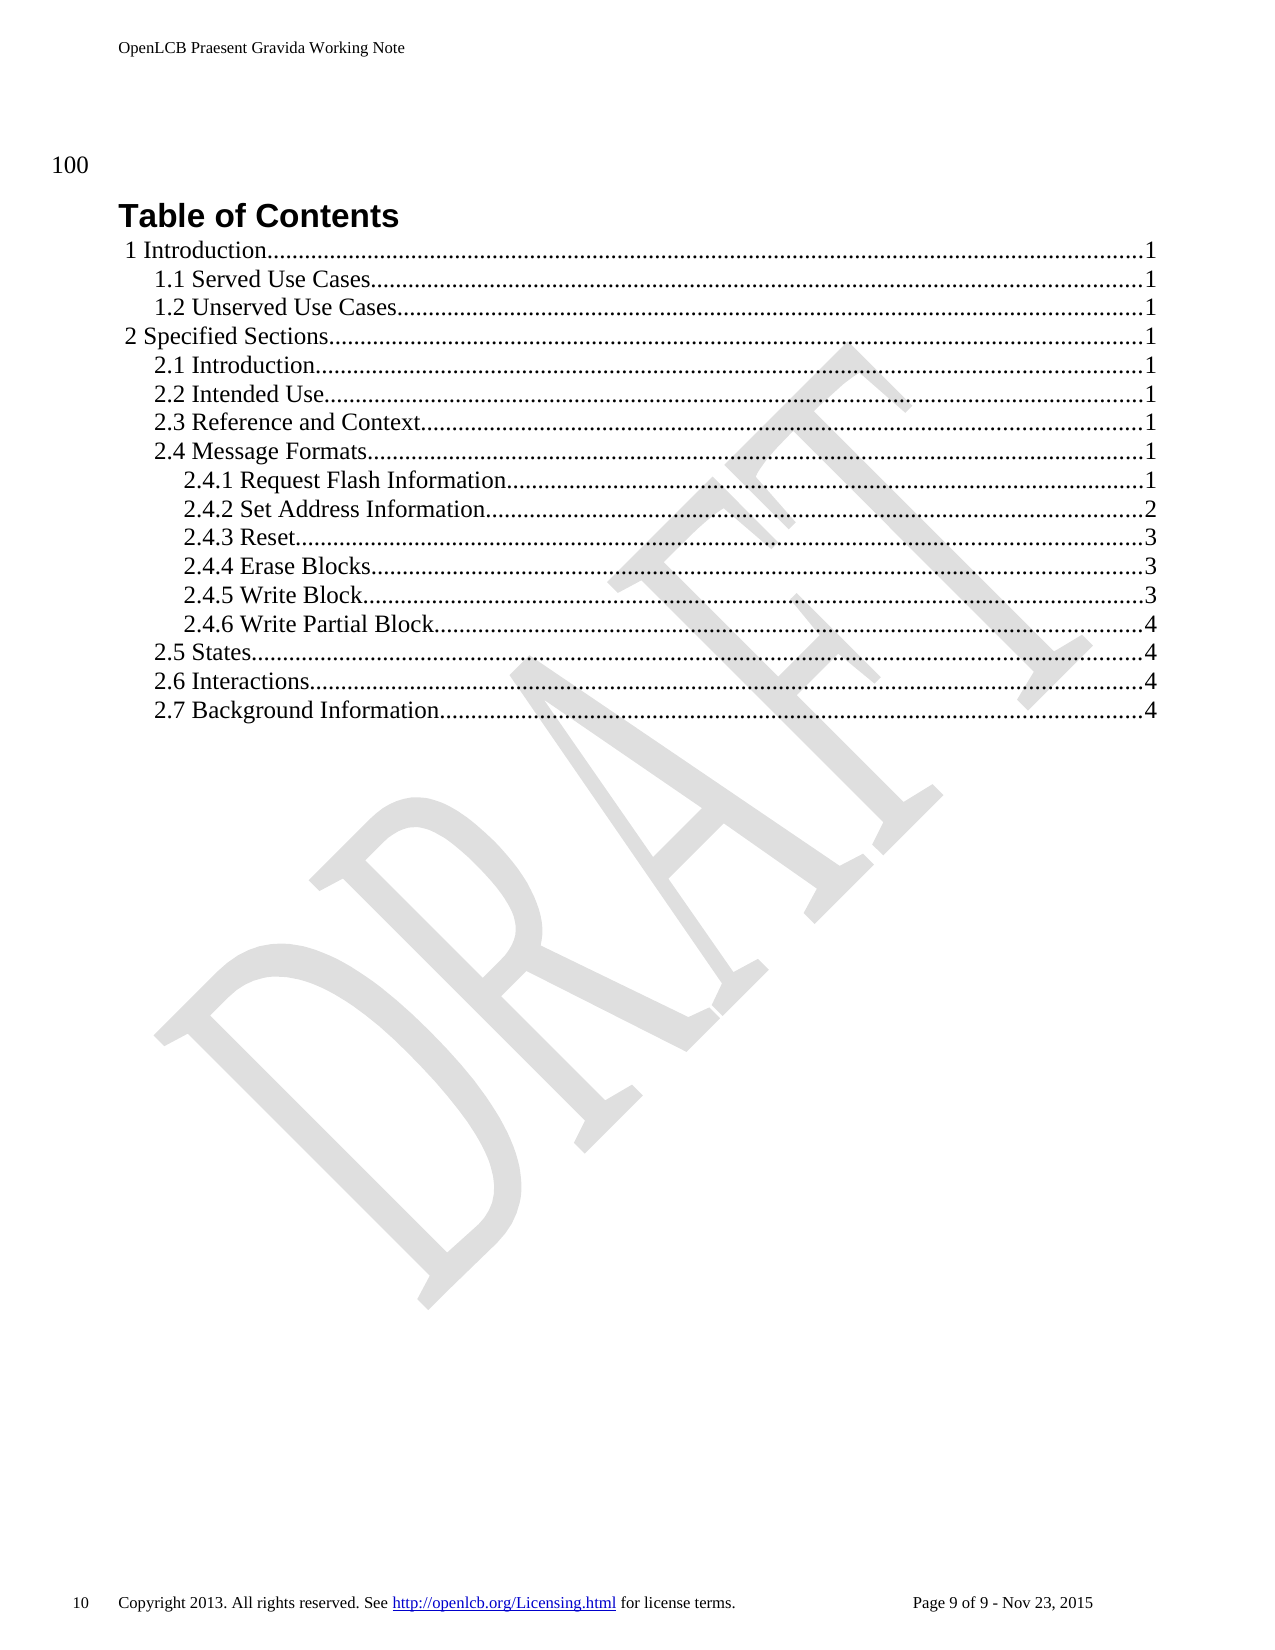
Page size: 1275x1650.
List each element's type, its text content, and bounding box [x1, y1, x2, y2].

text 2.4.2 Set Address Information 2 [177, 494, 694, 522]
text 2.4.2 Set Address Information 2 [772, 494, 883, 522]
text 2.4.1 Request Flash Information 1 [177, 465, 752, 494]
text 2.5 States 4 [842, 637, 1027, 666]
text 2.2 Intended Use 1 [148, 379, 809, 407]
text 2.6 Interactions 4 [547, 666, 755, 695]
text 2.2 Intended Use 1 [887, 379, 1157, 407]
text 2.7 Background Information 4 [798, 695, 1157, 724]
text 2.3 Reference and Context 1 [148, 407, 781, 436]
text 2.4.6 Write Partial Block 4 [814, 609, 998, 637]
text 2.7 Background Information 4 [148, 695, 542, 724]
subtitle Table of Contents [118, 196, 1157, 235]
text 1 Introduction 1 [118, 235, 1157, 264]
text 2.1 Introduction 1 [858, 350, 1157, 379]
text 2.6 Interactions 4 [798, 666, 1033, 695]
text 2.4.1 Request Flash Information 1 [869, 465, 1157, 494]
text 2.4.6 Write Partial Block 4 [712, 609, 818, 637]
text 2.4.4 Erase Blocks 3 [955, 551, 1157, 580]
text 2.4 Message Formats 1 [764, 436, 826, 465]
text 2.5 States 4 [827, 655, 851, 666]
text 2.7 Background Information 4 [590, 695, 784, 724]
text 2.4.4 Erase Blocks 3 [177, 551, 637, 580]
text 2.4 Message Formats 1 [148, 436, 752, 465]
text 2 Specified Sections 1 [118, 321, 1157, 350]
text 1.2 Unserved Use Cases 1 [148, 292, 1157, 321]
text 2.6 Interactions 4 [1045, 666, 1157, 695]
text 2.5 States 4 [740, 637, 816, 666]
text 2.4.2 Set Address Information 2 [898, 494, 1157, 522]
text 2.7 Background Information 4 [547, 703, 577, 724]
text 2.5 States 4 [1074, 637, 1157, 666]
text 2.3 Reference and Context 1 [815, 407, 1157, 436]
text 2.4.3 Reset 3 [926, 522, 1157, 551]
text 2.5 States 4 [148, 637, 726, 666]
text 2.4.5 Write Block 3 [177, 580, 669, 609]
text 2.4.6 Write Partial Block 4 [1013, 609, 1157, 637]
text 2.1 Introduction 1 [148, 350, 838, 379]
text 2.4.3 Reset 3 [177, 522, 666, 551]
text 2.4 Message Formats 1 [840, 436, 1157, 465]
text 2.4.3 Reset 3 [676, 522, 912, 551]
text 2.4.1 Request Flash Information 1 [757, 465, 855, 494]
text 2.4.5 Write Block 3 [683, 580, 970, 609]
text 2.2 Intended Use 1 [820, 379, 897, 407]
text 1.1 Served Use Cases 1 [148, 264, 1157, 292]
text 2.4.2 Set Address Information 2 [732, 494, 780, 522]
text 2.6 Interactions 4 [148, 666, 522, 695]
text 2.4.6 Write Partial Block 4 [177, 609, 697, 637]
text 2.4.5 Write Block 3 [984, 580, 1157, 609]
text 2.5 States 4 [1041, 637, 1076, 650]
text 2.4.4 Erase Blocks 3 [665, 551, 941, 580]
